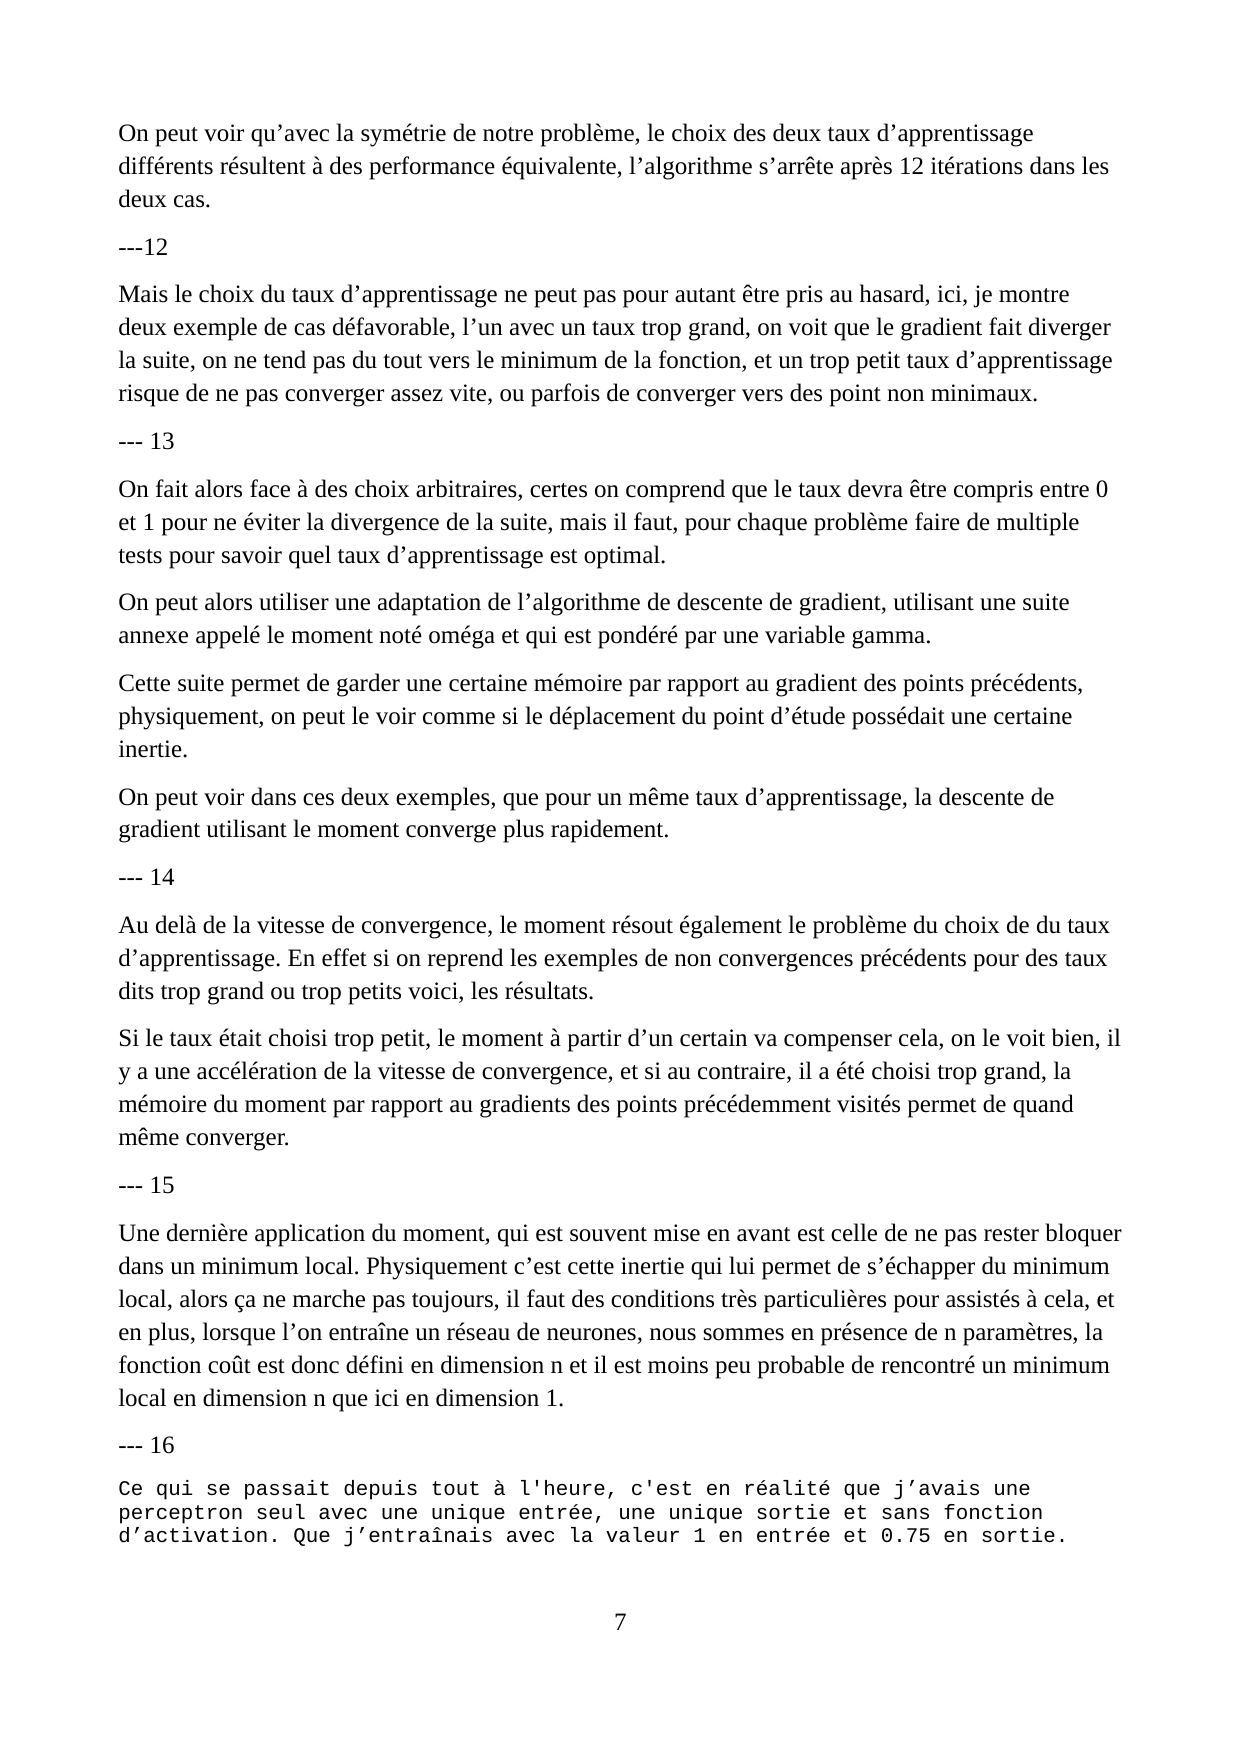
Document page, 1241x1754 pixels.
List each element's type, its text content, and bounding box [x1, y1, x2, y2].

text --- 14 [118, 862, 1122, 891]
text On peut voir dans ces deux exemples, que pour un même taux d’apprentissage, la descente de gradient utilisant le moment converge plus rapidement. [118, 782, 1122, 843]
text Cette suite permet de garder une certaine mémoire par rapport au gradient des points précédents, physiquement, on peut le voir comme si le déplacement du point d’étude possédait une certaine inertie. [118, 668, 1122, 763]
text Si le taux était choisi trop petit, le moment à partir d’un certain va compenser cela, on le voit bien, il y a une accélération de la vitesse de convergence, et si au contraire, il a été choisi trop grand, la mémoire du moment par rapport au gradients des points précédemment visités permet de quand même converger. [118, 1023, 1122, 1151]
text Mais le choix du taux d’apprentissage ne peut pas pour autant être pris au hasard, ici, je montre deux exemple de cas défavorable, l’un avec un taux trop grand, on voit que le gradient fait diverger la suite, on ne tend pas du tout vers le minimum de la fonction, et un trop petit taux d’apprentissage risque de ne pas converger assez vite, ou parfois de converger vers des point non minimaux. [118, 279, 1122, 407]
text Ce qui se passait depuis tout à l'heure, c'est en réalité que j’avais une perceptron seul avec une unique entrée, une unique sortie et sans fonction d’activation. Que j’entraînais avec la valeur 1 en entrée et 0.75 en sortie. [118, 1478, 1122, 1549]
text On peut voir qu’avec la symétrie de notre problème, le choix des deux taux d’apprentissage différents résultent à des performance équivalente, l’algorithme s’arrête après 12 itérations dans les deux cas. [118, 118, 1122, 213]
text ---12 [118, 232, 1122, 261]
text On peut alors utiliser une adaptation de l’algorithme de descente de gradient, utilisant une suite annexe appelé le moment noté oméga et qui est pondéré par une variable gamma. [118, 587, 1122, 649]
text --- 13 [118, 426, 1122, 455]
text On fait alors face à des choix arbitraires, certes on comprend que le taux devra être compris entre 0 et 1 pour ne éviter la divergence de la suite, mais il faut, pour chaque problème faire de multiple tests pour savoir quel taux d’apprentissage est optimal. [118, 474, 1122, 568]
text --- 15 [118, 1170, 1122, 1199]
text Au delà de la vitesse de convergence, le moment résout également le problème du choix de du taux d’apprentissage. En effet si on reprend les exemples de non convergences précédents pour des taux dits trop grand ou trop petits voici, les résultats. [118, 910, 1122, 1004]
text --- 16 [118, 1430, 1122, 1459]
text Une dernière application du moment, qui est souvent mise en avant est celle de ne pas rester bloquer dans un minimum local. Physiquement c’est cette inertie qui lui permet de s’échapper du minimum local, alors ça ne marche pas toujours, il faut des conditions très particulières pour assistés à cela, et en plus, lorsque l’on entraîne un réseau de neurones, nous sommes en présence de n paramètres, la fonction coût est donc défini en dimension n et il est moins peu probable de rencontré un minimum local en dimension n que ici en dimension 1. [118, 1218, 1122, 1412]
